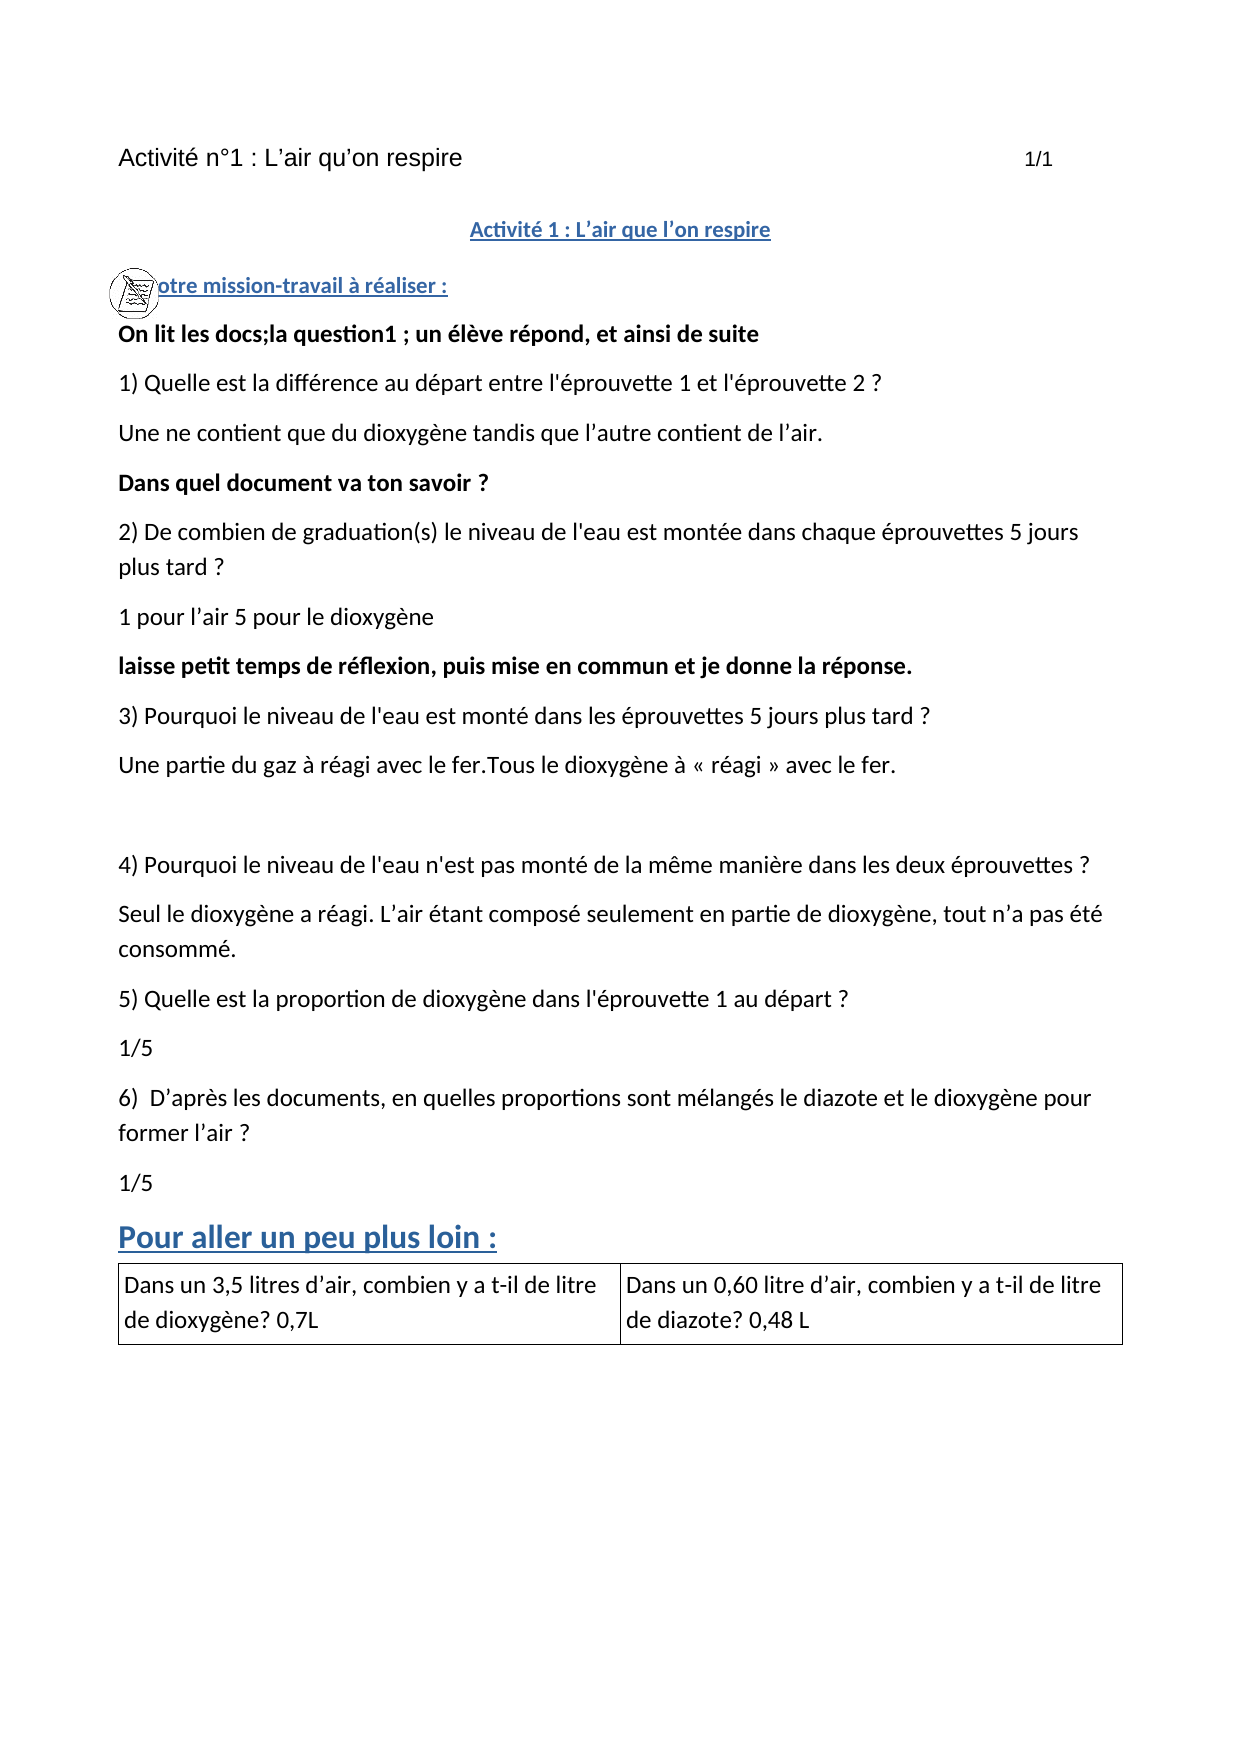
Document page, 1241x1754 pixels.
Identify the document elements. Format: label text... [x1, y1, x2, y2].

text 1/5 [118, 1032, 1122, 1063]
picture [109, 268, 159, 319]
text 3) Pourquoi le niveau de l'eau est monté dans les éprouvettes 5 jours plus tard ? [118, 700, 1122, 731]
text On lit les docs;la question1 ; un élève répond, et ainsi de suite [118, 318, 1122, 348]
table_header Dans un 0,60 litre d’air, combien y a t-il de litre de diazote? 0,48 L [621, 1264, 1122, 1344]
text Une partie du gaz à réagi avec le fer.Tous le dioxygène à « réagi » avec le fer. [118, 749, 1122, 780]
table_header Dans un 3,5 litres d’air, combien y a t-il de litre de dioxygène? 0,7L [119, 1264, 620, 1344]
text 2) De combien de graduation(s) le niveau de l'eau est montée dans chaque éprouvettes 5 jours plus tard ? [118, 516, 1122, 582]
text Pour aller un peu plus loin : [118, 1216, 1122, 1257]
text laisse petit temps de réflexion, puis mise en commun et je donne la réponse. [118, 650, 1122, 681]
text 6) D’après les documents, en quelles proportions sont mélangés le diazote et le dioxygène pour former l’air ? [118, 1082, 1122, 1148]
text 5) Quelle est la proportion de dioxygène dans l'éprouvette 1 au départ ? [118, 983, 1122, 1013]
text Une ne contient que du dioxygène tandis que l’autre contient de l’air. [118, 417, 1122, 448]
text 1) Quelle est la différence au départ entre l'éprouvette 1 et l'éprouvette 2 ? [118, 367, 1122, 398]
text 1 pour l’air 5 pour le dioxygène [118, 601, 1122, 631]
text 1/5 [118, 1167, 1122, 1197]
text 4) Pourquoi le niveau de l'eau n'est pas monté de la même manière dans les deux éprouvettes ? [118, 849, 1122, 879]
text Dans quel document va ton savoir ? [118, 467, 1122, 497]
title Activité 1 : L’air que l’on respire [118, 215, 1122, 243]
text Seul le dioxygène a réagi. L’air étant composé seulement en partie de dioxygène, tout n’a pas été consommé. [118, 898, 1122, 964]
text Votre mission-travail à réaliser : [159, 271, 1122, 299]
